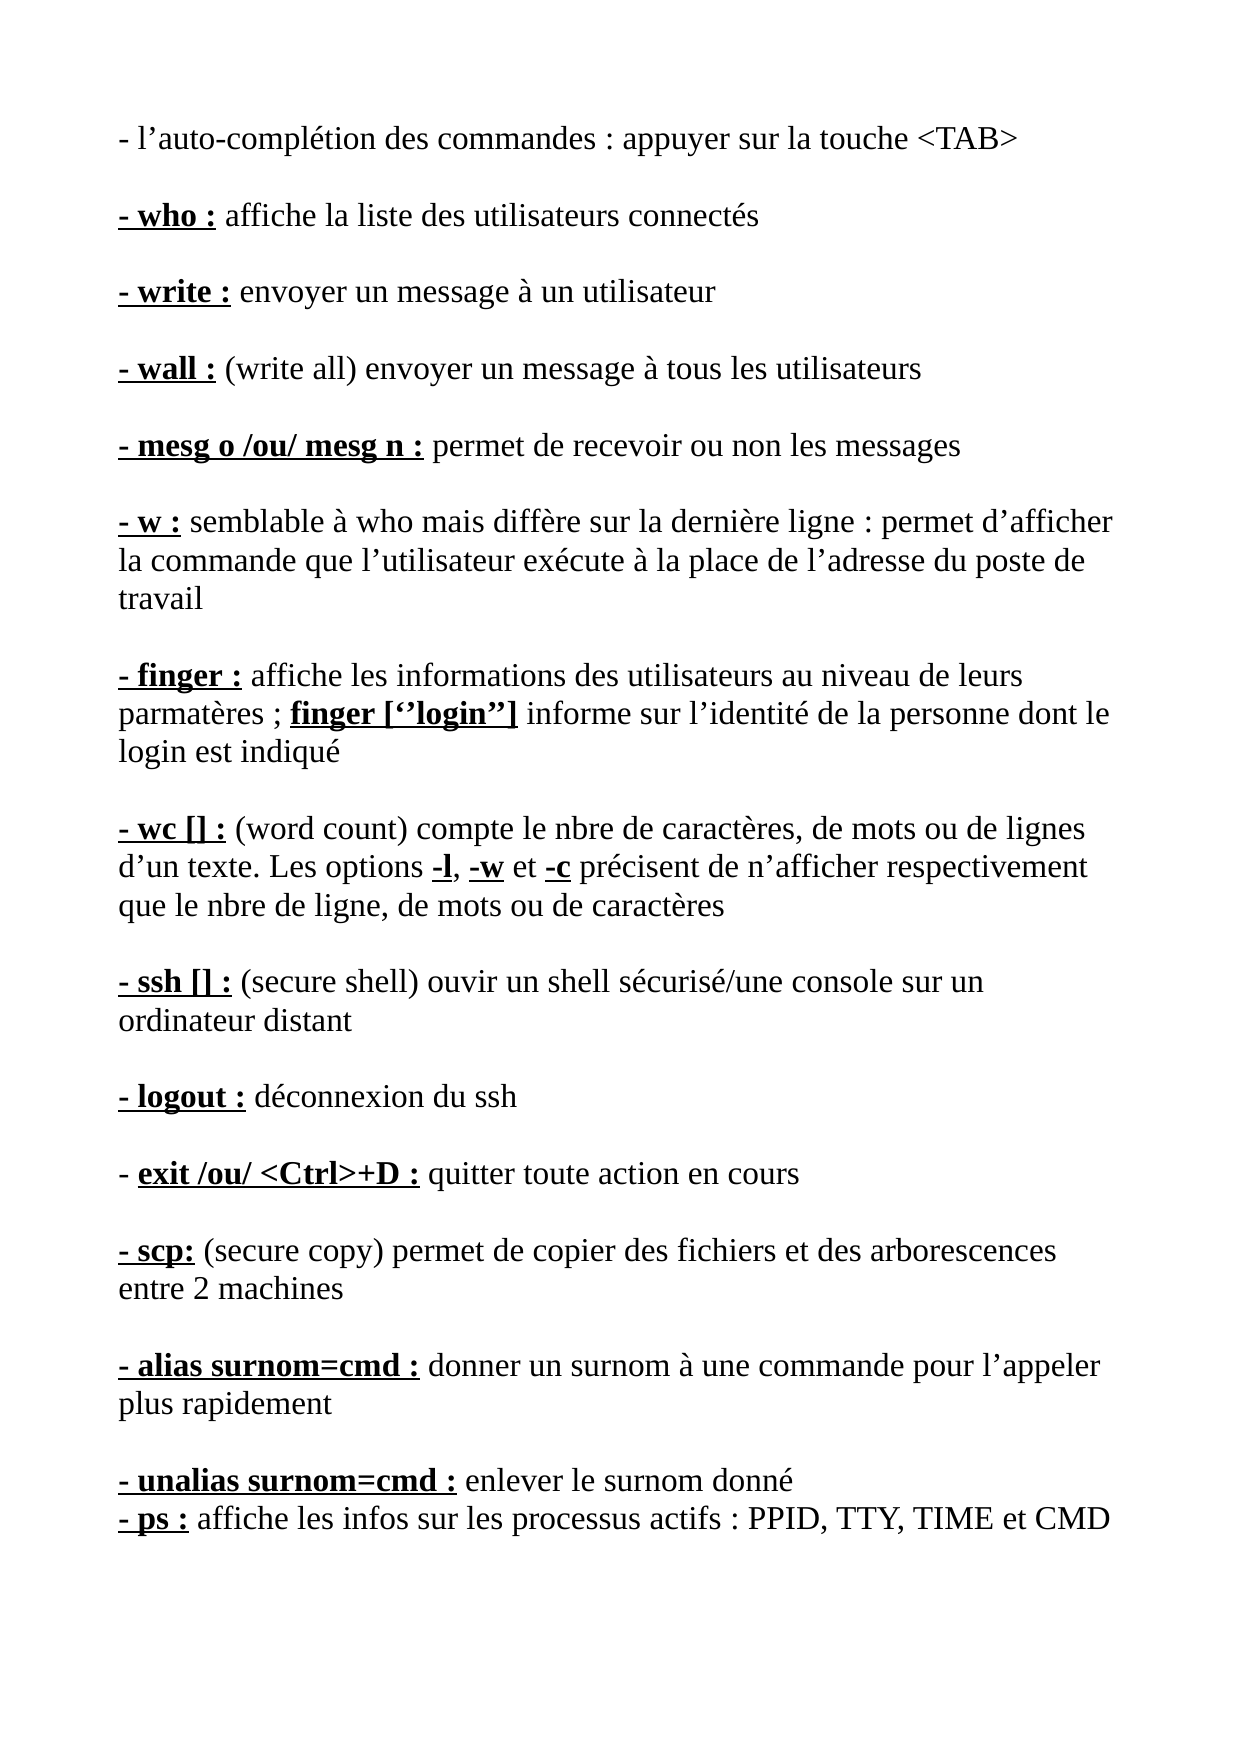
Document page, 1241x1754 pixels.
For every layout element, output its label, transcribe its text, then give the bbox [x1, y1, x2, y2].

text - ssh [] : (secure shell) ouvir un shell sécurisé/une console sur un ordinateur distant [118, 961, 1122, 1038]
text - write : envoyer un message à un utilisateur [118, 271, 1122, 310]
text - l’auto-complétion des commandes : appuyer sur la touche <TAB> [118, 118, 1122, 156]
text - w : semblable à who mais diffère sur la dernière ligne : permet d’afficher la commande que l’utilisateur exécute à la place de l’adresse du poste de travail [118, 501, 1122, 616]
text - unalias surnom=cmd : enlever le surnom donné [118, 1460, 1122, 1498]
text - who : affiche la liste des utilisateurs connectés [118, 195, 1122, 233]
text - alias surnom=cmd : donner un surnom à une commande pour l’appeler plus rapidement [118, 1345, 1122, 1421]
text - logout : déconnexion du ssh [118, 1076, 1122, 1115]
text - wc [] : (word count) compte le nbre de caractères, de mots ou de lignes d’un texte. Les options -l, -w et -c précisent de n’afficher respectivement que le nbre de ligne, de mots ou de caractères [118, 808, 1122, 923]
text - ps : affiche les infos sur les processus actifs : PPID, TTY, TIME et CMD [118, 1498, 1122, 1536]
text - scp: (secure copy) permet de copier des fichiers et des arborescences entre 2 machines [118, 1230, 1122, 1306]
text - mesg o /ou/ mesg n : permet de recevoir ou non les messages [118, 425, 1122, 463]
text - finger : affiche les informations des utilisateurs au niveau de leurs parmatères ; finger [‘’login’’] informe sur l’identité de la personne dont le login est indiqué [118, 655, 1122, 770]
text - wall : (write all) envoyer un message à tous les utilisateurs [118, 348, 1122, 386]
text - exit /ou/ <Ctrl>+D : quitter toute action en cours [118, 1153, 1122, 1191]
